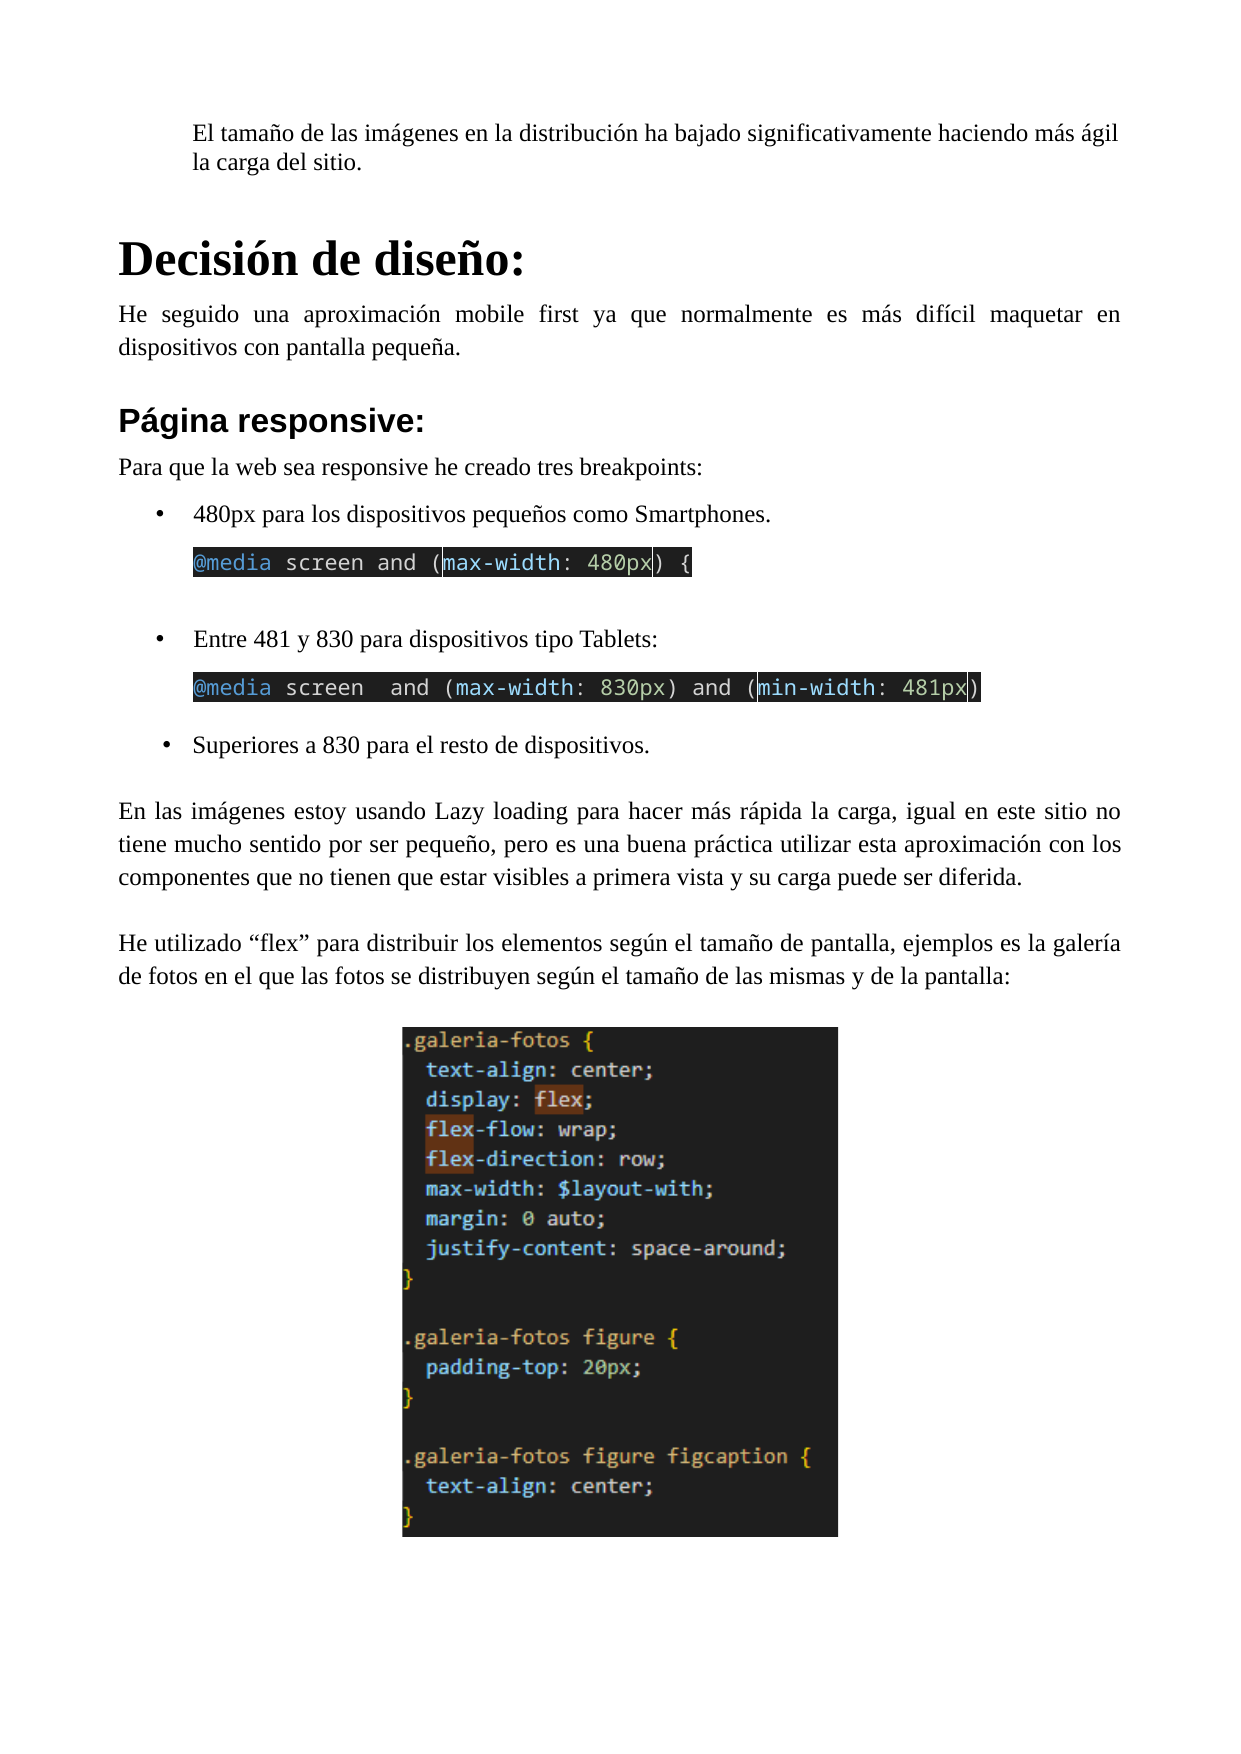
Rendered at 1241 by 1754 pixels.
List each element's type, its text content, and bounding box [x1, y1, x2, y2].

list Superiores a 830 para el resto de dispositivos. [162, 730, 1122, 759]
text He seguido una aproximación mobile first ya que normalmente es más difícil maquetar en dispositivos con pantalla pequeña. [118, 299, 1122, 361]
subtitle Página responsive: [118, 400, 1122, 439]
list @media screen and (max-width: 480px) { [156, 547, 1122, 577]
text Para que la web sea responsive he creado tres breakpoints: [118, 452, 1122, 480]
subtitle Decisión de diseño: [118, 229, 1122, 286]
list Entre 481 y 830 para dispositivos tipo Tablets: [156, 624, 1122, 653]
list @media screen and (max-width: 830px) and (min-width: 481px) [156, 672, 1122, 702]
list 480px para los dispositivos pequeños como Smartphones. [156, 499, 1122, 528]
text El tamaño de las imágenes en la distribución ha bajado significativamente haciendo más ágil la carga del sitio. [192, 118, 1122, 176]
text He utilizado “flex” para distribuir los elementos según el tamaño de pantalla, ejemplos es la galería de fotos en el que las fotos se distribuyen según el tamaño de las mismas y de la pantalla: [118, 928, 1122, 990]
picture [402, 1027, 839, 1537]
text En las imágenes estoy usando Lazy loading para hacer más rápida la carga, igual en este sitio no tiene mucho sentido por ser pequeño, pero es una buena práctica utilizar esta aproximación con los componentes que no tienen que estar visibles a primera vista y su carga puede ser diferida. [118, 796, 1122, 891]
